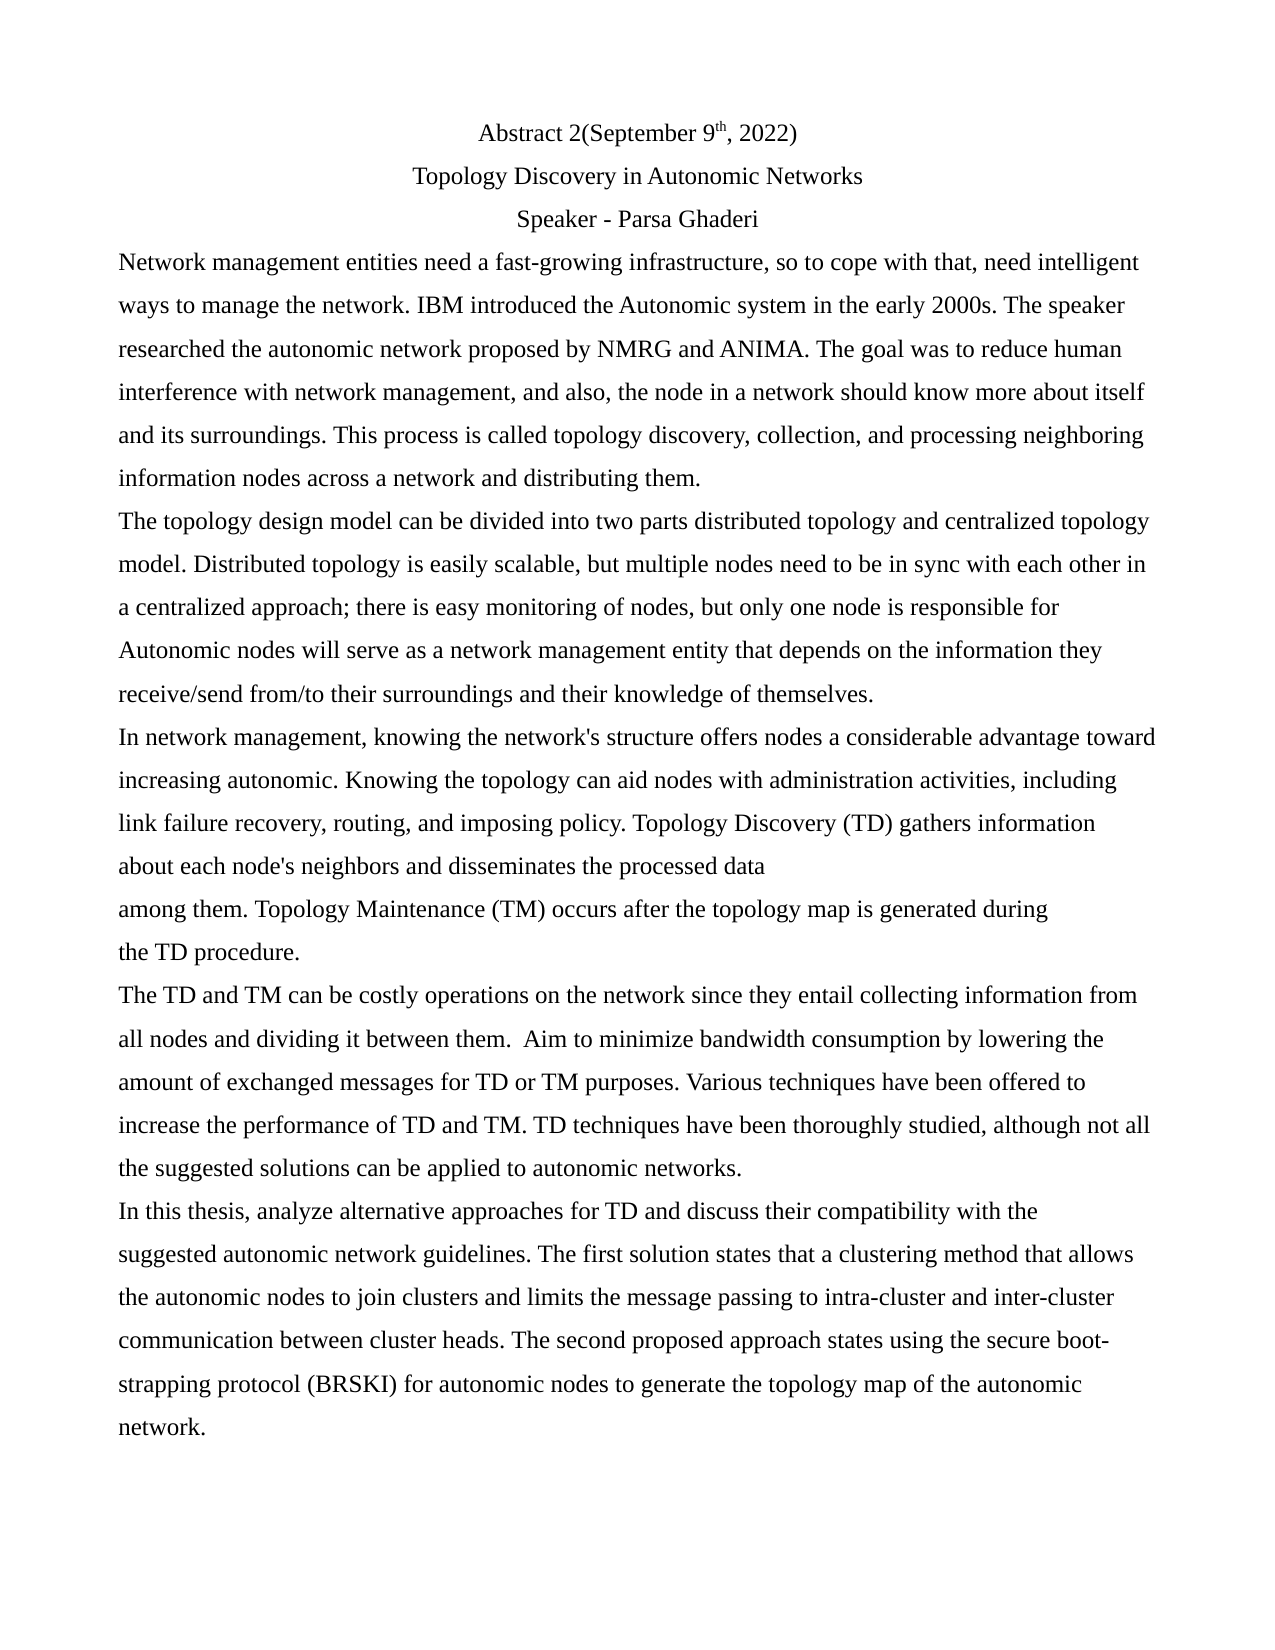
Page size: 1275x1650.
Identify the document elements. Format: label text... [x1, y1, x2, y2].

text In this thesis, analyze alternative approaches for TD and discuss their compatibility with the [118, 1196, 1157, 1225]
text Network management entities need a fast-growing infrastructure, so to cope with that, need intelligent ways to manage the network. IBM introduced the Autonomic system in the early 2000s. The speaker researched the autonomic network proposed by NMRG and ANIMA. The goal was to reduce human interference with network management, and also, the node in a network should know more about itself and its surroundings. This process is called topology discovery, collection, and processing neighboring information nodes across a network and distributing them. [118, 247, 1157, 492]
text Topology Discovery in Autonomic Networks [118, 161, 1157, 190]
text suggested autonomic network guidelines. The first solution states that a clustering method that allows the autonomic nodes to join clusters and limits the message passing to intra-cluster and inter-cluster communication between cluster heads. The second proposed approach states using the secure boot-strapping protocol (BRSKI) for autonomic nodes to generate the topology map of the autonomic network. [118, 1239, 1157, 1441]
text The topology design model can be divided into two parts distributed topology and centralized topology model. Distributed topology is easily scalable, but multiple nodes need to be in sync with each other in a centralized approach; there is easy monitoring of nodes, but only one node is responsible for [118, 506, 1157, 621]
text Abstract 2(September 9th, 2022) [118, 118, 1157, 147]
text the TD procedure. [118, 937, 1157, 966]
text among them. Topology Maintenance (TM) occurs after the topology map is generated during [118, 894, 1157, 923]
text The TD and TM can be costly operations on the network since they entail collecting information from all nodes and dividing it between them. Aim to minimize bandwidth consumption by lowering the amount of exchanged messages for TD or TM purposes. Various techniques have been offered to increase the performance of TD and TM. TD techniques have been thoroughly studied, although not all the suggested solutions can be applied to autonomic networks. [118, 981, 1157, 1182]
text Autonomic nodes will serve as a network management entity that depends on the information they receive/send from/to their surroundings and their knowledge of themselves. [118, 636, 1157, 707]
text Speaker - Parsa Ghaderi [118, 204, 1157, 233]
text In network management, knowing the network's structure offers nodes a considerable advantage toward increasing autonomic. Knowing the topology can aid nodes with administration activities, including link failure recovery, routing, and imposing policy. Topology Discovery (TD) gathers information about each node's neighbors and disseminates the processed data [118, 722, 1157, 880]
